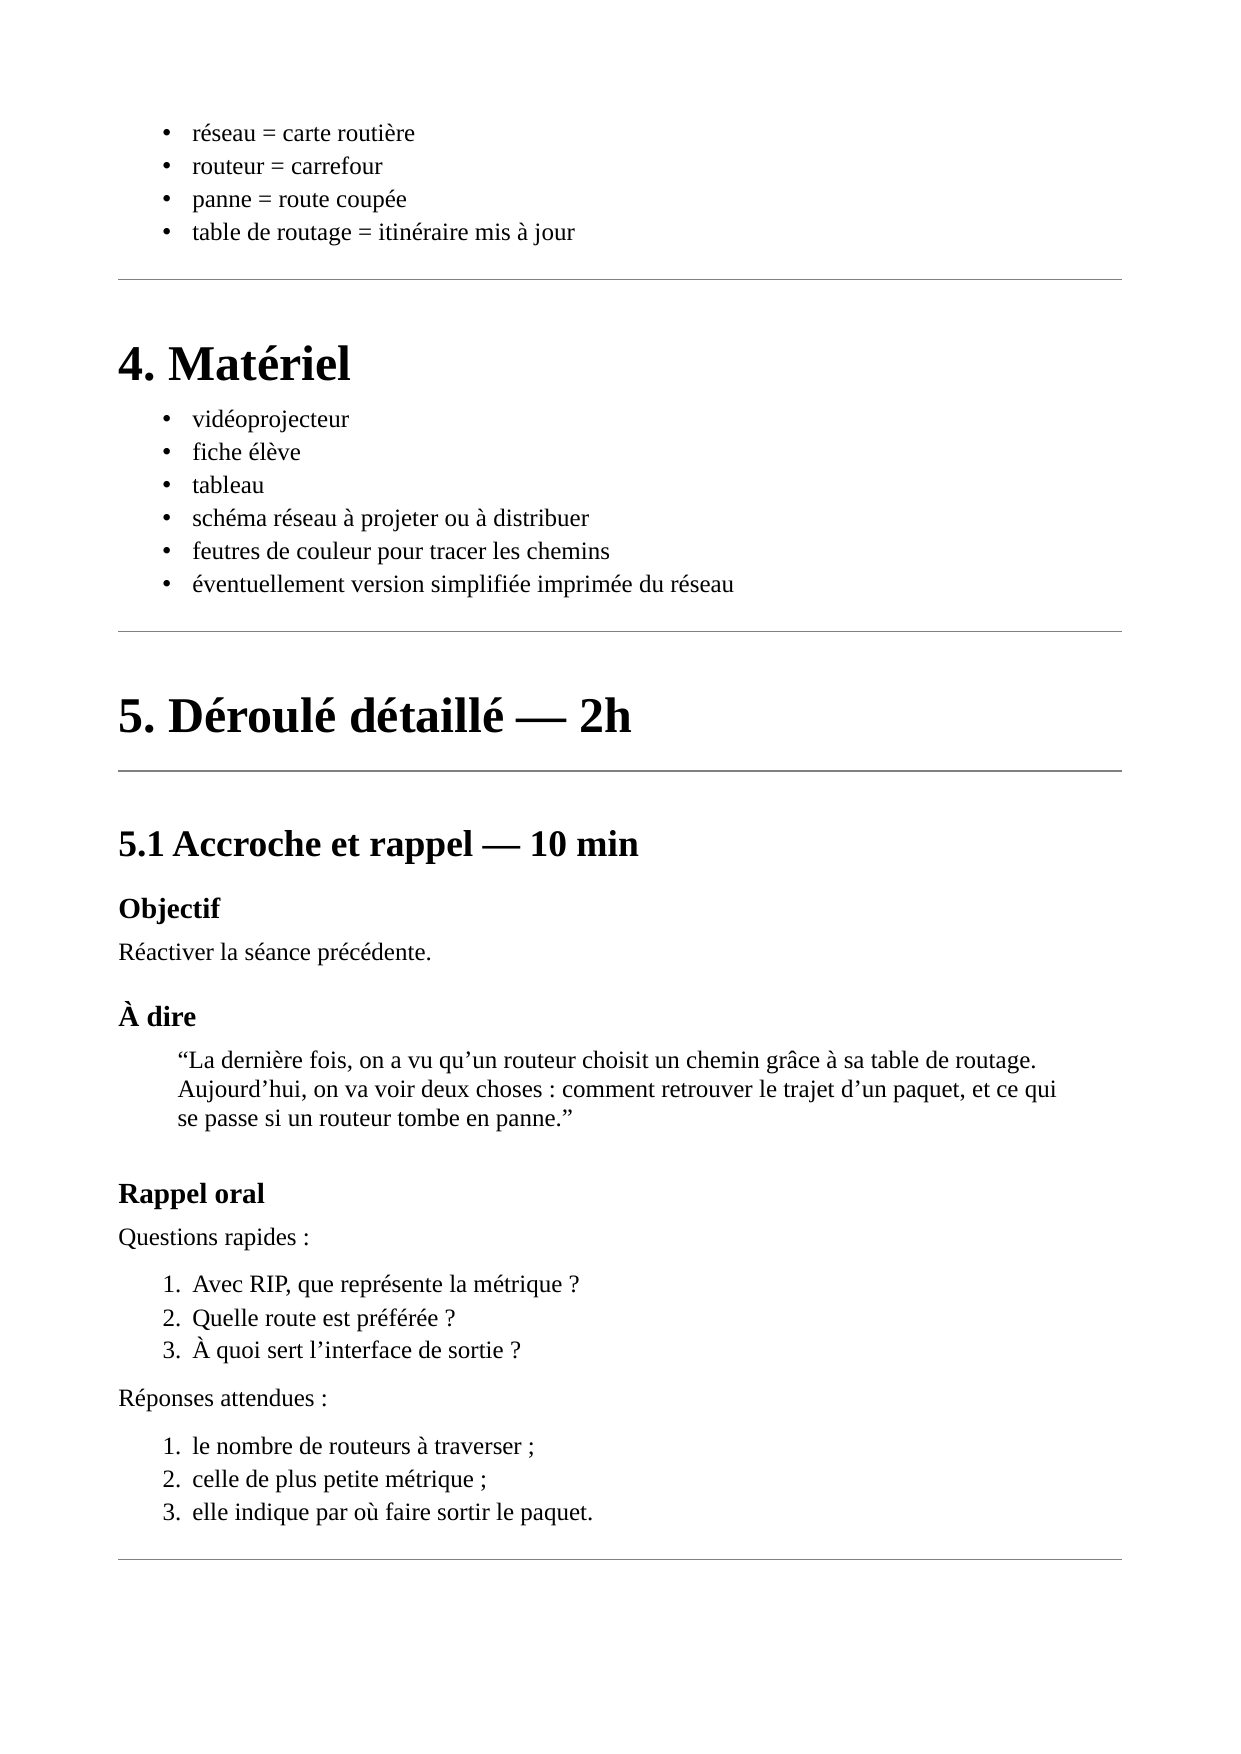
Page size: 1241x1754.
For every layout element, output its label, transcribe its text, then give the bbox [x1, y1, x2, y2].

list celle de plus petite métrique ; [162, 1464, 1122, 1493]
subtitle À dire [118, 999, 1122, 1033]
list vidéoprojecteur [162, 404, 1122, 433]
list fiche élève [162, 437, 1122, 466]
subtitle 5.1 Accroche et rappel — 10 min [118, 821, 1122, 864]
list Quelle route est préférée ? [162, 1303, 1122, 1331]
text Réactiver la séance précédente. [118, 937, 1122, 966]
list tableau [162, 470, 1122, 499]
text Questions rapides : [118, 1222, 1122, 1251]
list réseau = carte routière [162, 118, 1122, 147]
text “La dernière fois, on a vu qu’un routeur choisit un chemin grâce à sa table de routage. Aujourd’hui, on va voir deux choses : comment retrouver le trajet d’un paquet, et ce qui se passe si un routeur tombe en panne.” [177, 1046, 1063, 1132]
list éventuellement version simplifiée imprimée du réseau [162, 569, 1122, 598]
text Réponses attendues : [118, 1383, 1122, 1412]
list Avec RIP, que représente la métrique ? [162, 1269, 1122, 1298]
list le nombre de routeurs à traverser ; [162, 1431, 1122, 1459]
list À quoi sert l’interface de sortie ? [162, 1336, 1122, 1364]
subtitle Objectif [118, 891, 1122, 925]
subtitle 5. Déroulé détaillé — 2h [118, 686, 1122, 743]
list feutres de couleur pour tracer les chemins [162, 536, 1122, 565]
list table de routage = itinéraire mis à jour [162, 217, 1122, 246]
list routeur = carrefour [162, 151, 1122, 180]
list elle indique par où faire sortir le paquet. [162, 1497, 1122, 1526]
list panne = route coupée [162, 184, 1122, 213]
list schéma réseau à projeter ou à distribuer [162, 503, 1122, 532]
subtitle Rappel oral [118, 1176, 1122, 1209]
subtitle 4. Matériel [118, 334, 1122, 392]
